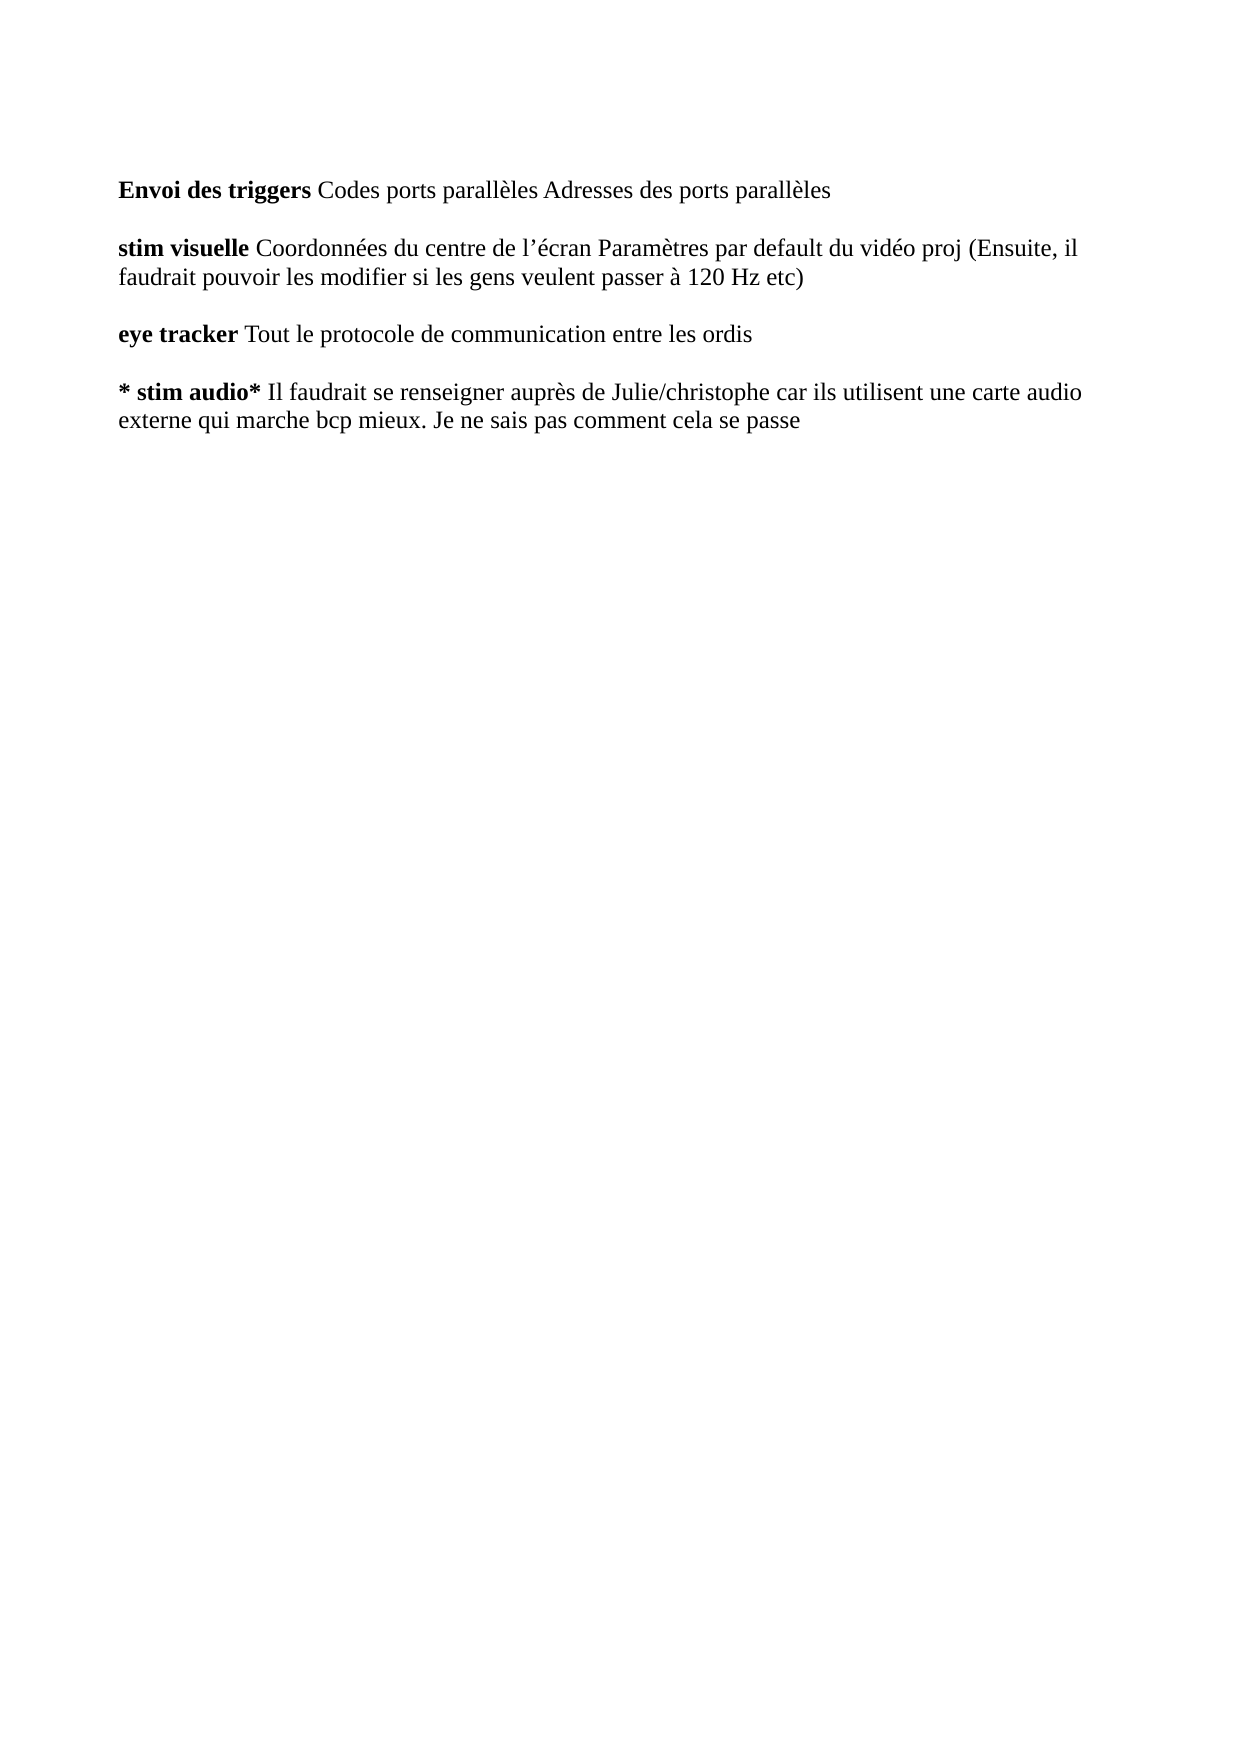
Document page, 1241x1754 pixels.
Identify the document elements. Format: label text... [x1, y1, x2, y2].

text Envoi des triggers Codes ports parallèles Adresses des ports parallèles [118, 176, 1122, 204]
text stim visuelle Coordonnées du centre de l’écran Paramètres par default du vidéo proj (Ensuite, il faudrait pouvoir les modifier si les gens veulent passer à 120 Hz etc) [118, 233, 1122, 291]
text * stim audio* Il faudrait se renseigner auprès de Julie/christophe car ils utilisent une carte audio externe qui marche bcp mieux. Je ne sais pas comment cela se passe [118, 377, 1122, 434]
text eye tracker Tout le protocole de communication entre les ordis [118, 319, 1122, 348]
